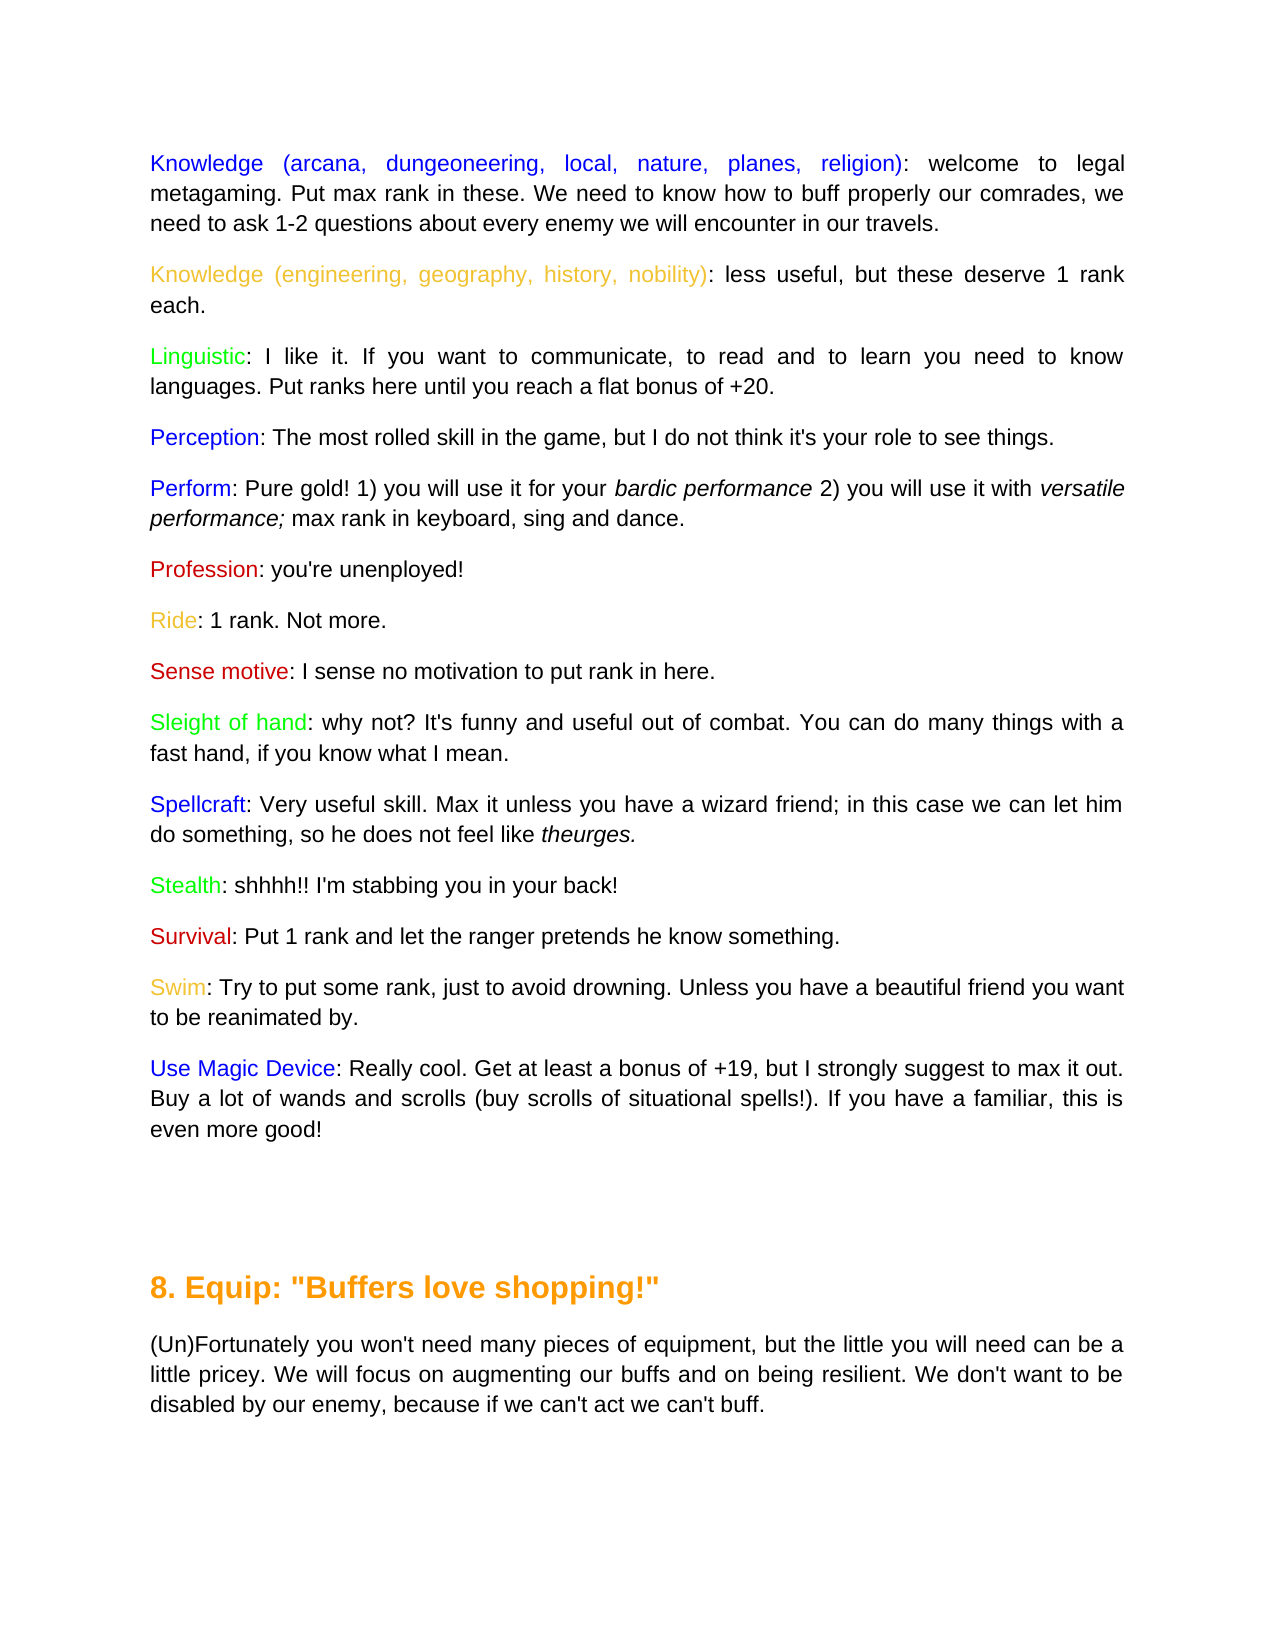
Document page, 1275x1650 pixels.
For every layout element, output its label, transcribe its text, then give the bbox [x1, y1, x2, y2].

text Knowledge (arcana, dungeoneering, local, nature, planes, religion): welcome to legal metagaming. Put max rank in these. We need to know how to buff properly our comrades, we need to ask 1-2 questions about every enemy we will encounter in our travels. [150, 150, 1125, 237]
text Linguistic: I like it. If you want to communicate, to read and to learn you need to know languages. Put ranks here until you reach a flat bonus of +20. [150, 343, 1125, 399]
text Use Magic Device: Really cool. Get at least a bonus of +19, but I strongly suggest to max it out. Buy a lot of wands and scrolls (buy scrolls of situational spells!). If you have a familiar, this is even more good! [150, 1055, 1125, 1142]
text Perception: The most rolled skill in the game, but I do not think it's your role to see things. [150, 424, 1125, 450]
text Knowledge (engineering, geography, history, nobility): less useful, but these deserve 1 rank each. [150, 261, 1125, 318]
text Sense motive: I sense no motivation to put rank in here. [150, 658, 1125, 685]
text 8. Equip: "Buffers love shopping!" [150, 1269, 1125, 1305]
text Profession: you're unenployed! [150, 556, 1125, 583]
text Sleight of hand: why not? It's funny and useful out of combat. You can do many things with a fast hand, if you know what I mean. [150, 709, 1125, 766]
text Swim: Try to put some rank, just to avoid drowning. Unless you have a beautiful friend you want to be reanimated by. [150, 974, 1125, 1031]
text Perform: Pure gold! 1) you will use it for your bardic performance 2) you will use it with versatile performance; max rank in keyboard, sing and dance. [150, 475, 1125, 532]
text Survival: Put 1 rank and let the ranger pretends he know something. [150, 923, 1125, 949]
text Spellcraft: Very useful skill. Max it unless you have a wizard friend; in this case we can let him do something, so he does not feel like theurges. [150, 791, 1125, 847]
text Ride: 1 rank. Not more. [150, 607, 1125, 634]
text Stealth: shhhh!! I'm stabbing you in your back! [150, 872, 1125, 898]
text (Un)Fortunately you won't need many pieces of equipment, but the little you will need can be a little pricey. We will focus on augmenting our buffs and on being resilient. We don't want to be disabled by our enemy, because if we can't act we can't buff. [150, 1331, 1125, 1418]
